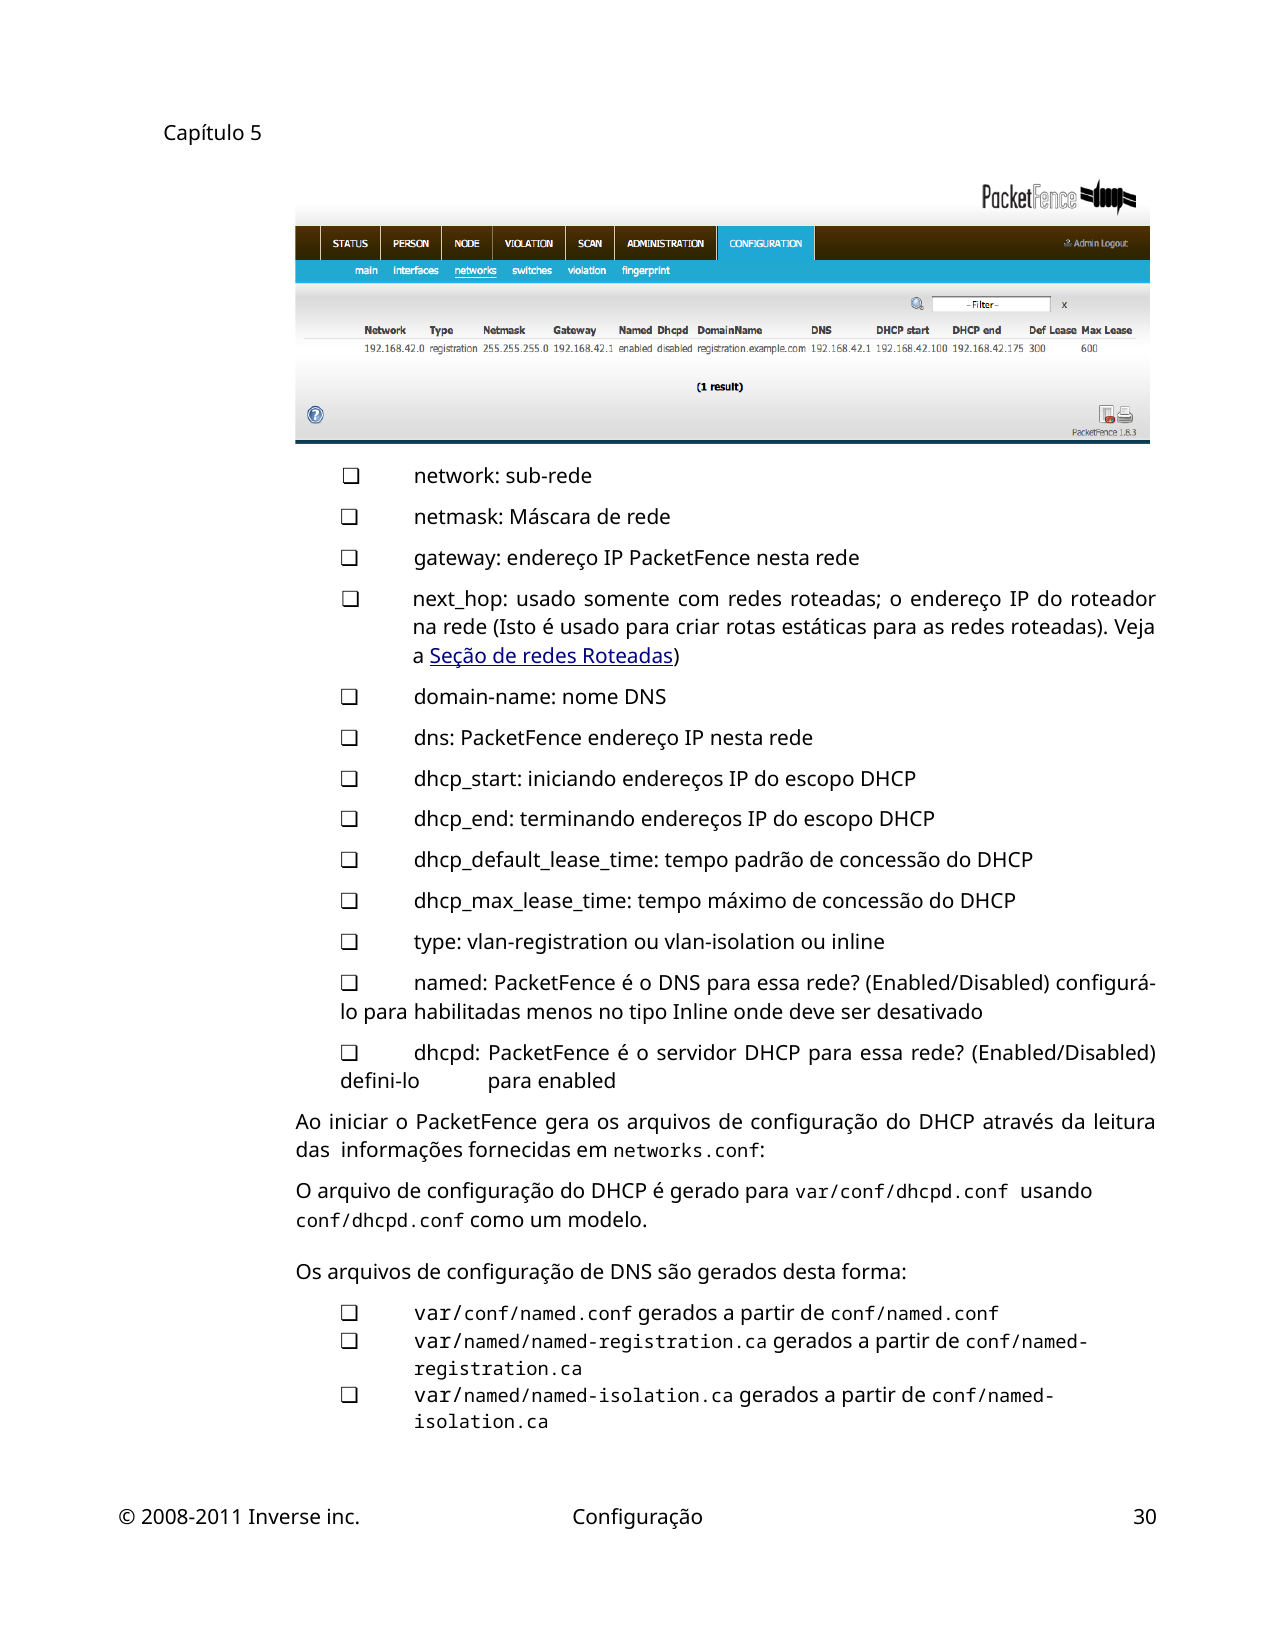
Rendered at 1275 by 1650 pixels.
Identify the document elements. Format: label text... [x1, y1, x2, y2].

list ❏ dhcpd: PacketFence é o servidor DHCP para essa rede? (Enabled/Disabled) defini-lo para enabled [338, 1038, 1157, 1094]
text ❏ dns: PacketFence endereço IP nesta rede [340, 723, 1157, 751]
text ❏ gateway: endereço IP PacketFence nesta rede [340, 543, 1157, 571]
text Os arquivos de configuração de DNS são gerados desta forma: [295, 1257, 1157, 1285]
text ❏ dhcp_end: terminando endereços IP do escopo DHCP [340, 804, 1157, 833]
list ❏ named: PacketFence é o DNS para essa rede? (Enabled/Disabled) configurá-lo para habilitadas menos no tipo Inline onde deve ser desativado [338, 968, 1157, 1025]
text ❏ netmask: Máscara de rede [340, 502, 1157, 531]
text ❏ dhcp_start: iniciando endereços IP do escopo DHCP [340, 764, 1157, 792]
text ❏ dhcp_max_lease_time: tempo máximo de concessão do DHCP [340, 886, 1157, 915]
text Ao iniciar o PacketFence gera os arquivos de configuração do DHCP através da leitura das informações fornecidas em networks.conf: [295, 1107, 1157, 1164]
text ❏ next_hop: usado somente com redes roteadas; o endereço IP do roteador na rede (Isto é usado para criar rotas estáticas para as redes roteadas). Veja a Seção de redes Roteadas) [341, 584, 1157, 669]
text ❏ type: vlan-registration ou vlan-isolation ou inline [340, 927, 1157, 956]
text ❏ network: sub-rede [340, 461, 1157, 489]
text ❏ domain-name: nome DNS [340, 682, 1157, 710]
text O arquivo de configuração do DHCP é gerado para var/conf/dhcpd.conf usando conf/dhcpd.conf como um modelo. [295, 1176, 1157, 1233]
picture [295, 176, 1150, 449]
text ❏ dhcp_default_lease_time: tempo padrão de concessão do DHCP [340, 846, 1157, 874]
text ❏ var/conf/named.conf gerados a partir de conf/named.conf ❏ var/named/named-registration.ca gerados a partir de conf/named- registration.ca ❏ var/named/named-isolation.ca gerados a partir de conf/named- isolation.ca [340, 1298, 1157, 1434]
